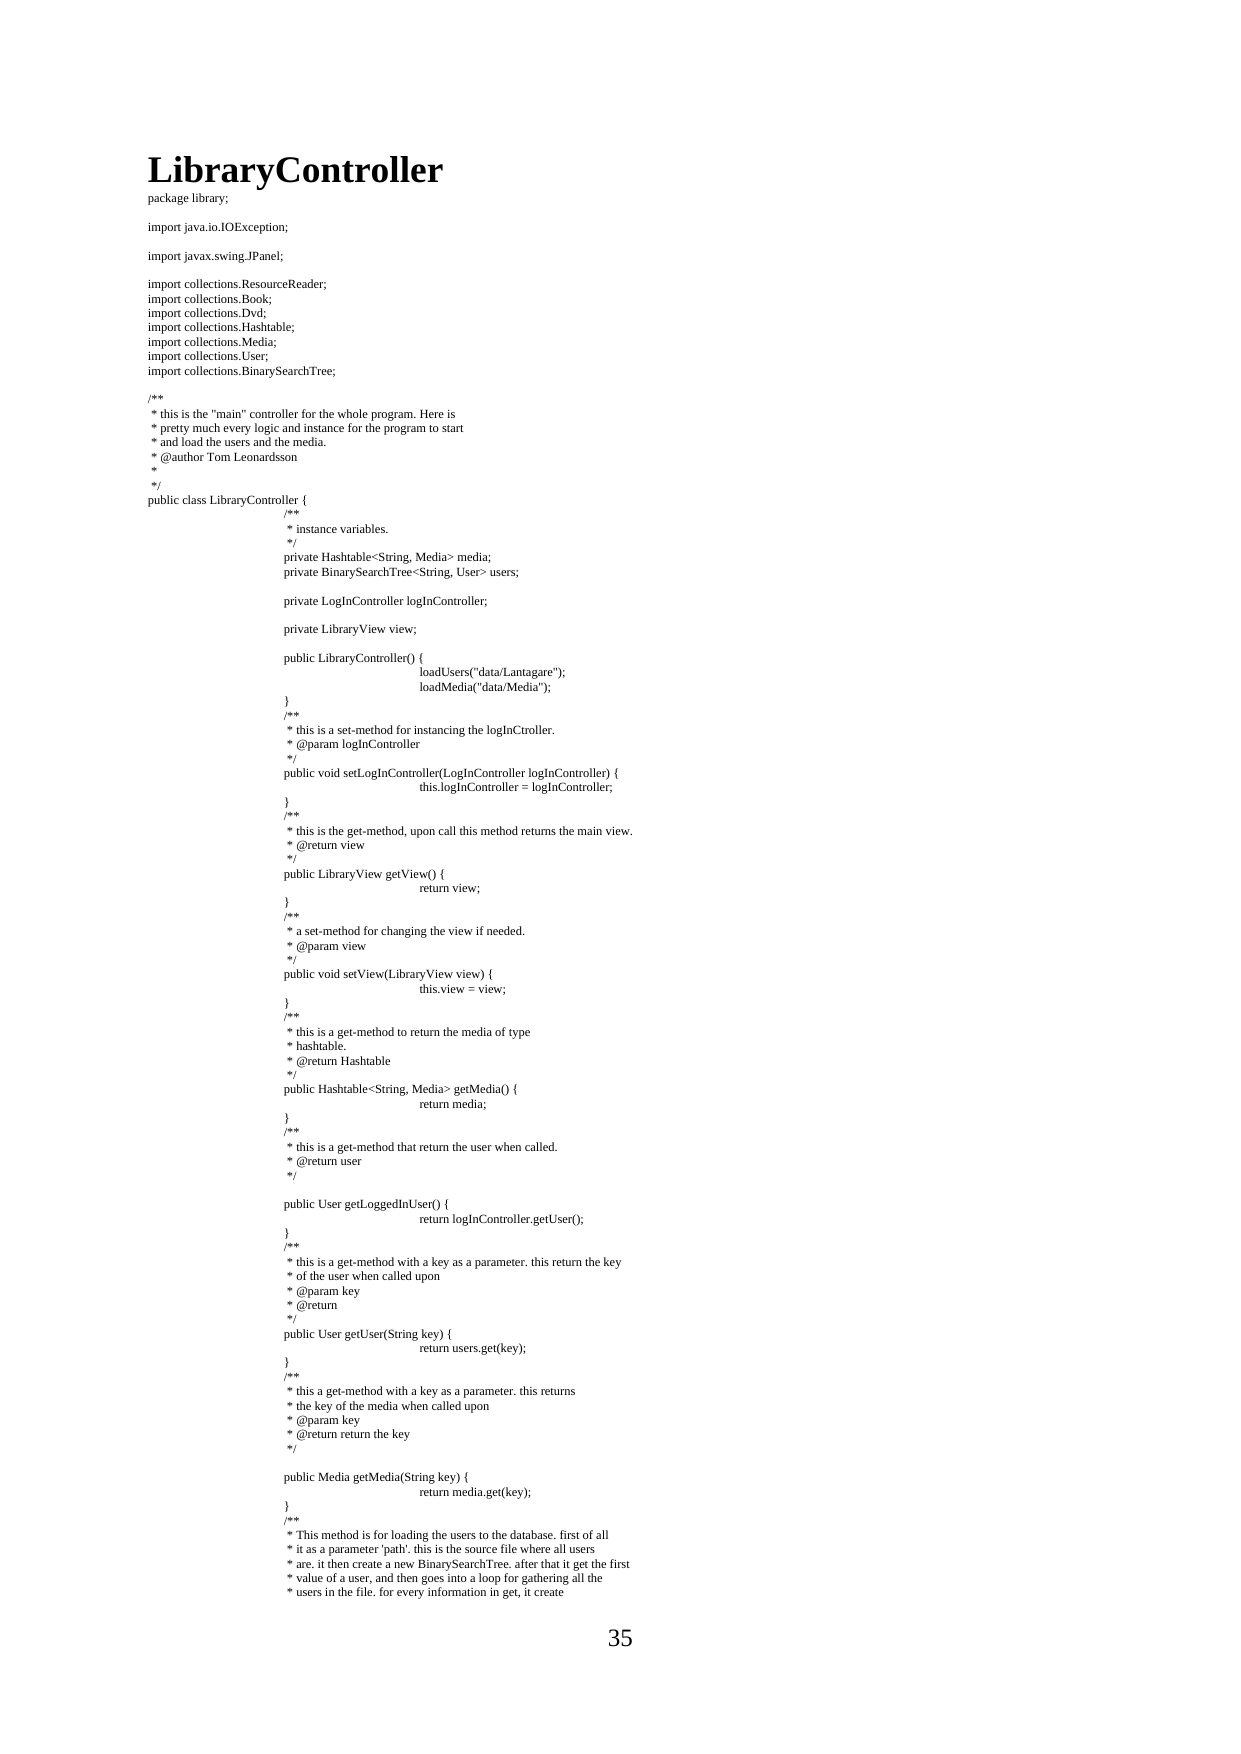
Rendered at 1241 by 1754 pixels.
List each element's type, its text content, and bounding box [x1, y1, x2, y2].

text /** [148, 708, 1093, 723]
text private LogInController logInController; [148, 593, 1093, 608]
text /** [148, 909, 1093, 924]
text /** [148, 1369, 1093, 1384]
text this.logInController = logInController; [148, 780, 1093, 794]
text * @return view [148, 838, 1093, 852]
text return users.get(key); [148, 1341, 1093, 1355]
text } [148, 1226, 1093, 1240]
text private Hashtable<String, Media> media; [148, 550, 1093, 564]
text * the key of the media when called upon [148, 1398, 1093, 1413]
text * @author Tom Leonardsson [148, 449, 1093, 464]
text return logInController.getUser(); [148, 1211, 1093, 1226]
text * @return [148, 1298, 1093, 1312]
text * this is a get-method that return the user when called. [148, 1139, 1093, 1154]
text private LibraryView view; [148, 622, 1093, 636]
text * @return Hashtable [148, 1053, 1093, 1068]
text import collections.Media; [148, 334, 1093, 349]
text } [148, 1111, 1093, 1125]
text loadUsers("data/Lantagare"); [148, 665, 1093, 679]
text /** [148, 507, 1093, 521]
text * @param view [148, 938, 1093, 953]
text /** [148, 809, 1093, 823]
text public LibraryController() { [148, 651, 1093, 665]
text * instance variables. [148, 521, 1093, 536]
text */ [148, 852, 1093, 866]
text public void setView(LibraryView view) { [148, 967, 1093, 981]
text */ [148, 1168, 1093, 1183]
text import collections.Hashtable; [148, 320, 1093, 334]
text * hashtable. [148, 1039, 1093, 1053]
text * this a get-method with a key as a parameter. this returns [148, 1384, 1093, 1398]
text * [148, 464, 1093, 478]
text public LibraryView getView() { [148, 866, 1093, 881]
text loadMedia("data/Media"); [148, 679, 1093, 694]
text public User getLoggedInUser() { [148, 1197, 1093, 1211]
text } [148, 1355, 1093, 1369]
text */ [148, 751, 1093, 766]
text /** [148, 1240, 1093, 1254]
text } [148, 996, 1093, 1010]
text * this is a set-method for instancing the logInCtroller. [148, 723, 1093, 737]
text */ [148, 1068, 1093, 1082]
text */ [148, 536, 1093, 550]
text import collections.User; [148, 349, 1093, 363]
text /** [148, 1513, 1093, 1528]
text * users in the file. for every information in get, it create [148, 1585, 1093, 1599]
text import javax.swing.JPanel; [148, 248, 1093, 263]
text * @param logInController [148, 737, 1093, 751]
text private BinarySearchTree<String, User> users; [148, 564, 1093, 579]
text */ [148, 953, 1093, 967]
text */ [148, 1441, 1093, 1456]
text LibraryController [148, 148, 1093, 191]
text public Hashtable<String, Media> getMedia() { [148, 1082, 1093, 1096]
text /** [148, 1010, 1093, 1024]
text * @return return the key [148, 1427, 1093, 1441]
text return view; [148, 881, 1093, 895]
text */ [148, 478, 1093, 493]
text * it as a parameter 'path'. this is the source file where all users [148, 1542, 1093, 1556]
text return media.get(key); [148, 1484, 1093, 1499]
text import collections.Dvd; [148, 306, 1093, 320]
text * @param key [148, 1283, 1093, 1298]
text * pretty much every logic and instance for the program to start [148, 421, 1093, 435]
text } [148, 794, 1093, 809]
text * and load the users and the media. [148, 435, 1093, 449]
text * this is the "main" controller for the whole program. Here is [148, 406, 1093, 421]
text public Media getMedia(String key) { [148, 1470, 1093, 1484]
text public class LibraryController { [148, 493, 1093, 507]
text } [148, 694, 1093, 708]
text package library; [148, 191, 1093, 205]
text /** [148, 1125, 1093, 1139]
text * this is the get-method, upon call this method returns the main view. [148, 823, 1093, 838]
text * a set-method for changing the view if needed. [148, 924, 1093, 938]
text import collections.BinarySearchTree; [148, 363, 1093, 378]
text * are. it then create a new BinarySearchTree. after that it get the first [148, 1556, 1093, 1571]
text import java.io.IOException; [148, 219, 1093, 234]
text import collections.Book; [148, 291, 1093, 306]
text } [148, 1499, 1093, 1513]
text * this is a get-method with a key as a parameter. this return the key [148, 1254, 1093, 1269]
text this.view = view; [148, 981, 1093, 996]
text * This method is for loading the users to the database. first of all [148, 1528, 1093, 1542]
text * of the user when called upon [148, 1269, 1093, 1283]
text * this is a get-method to return the media of type [148, 1024, 1093, 1039]
text public User getUser(String key) { [148, 1326, 1093, 1341]
text import collections.ResourceReader; [148, 277, 1093, 291]
text return media; [148, 1096, 1093, 1111]
text * value of a user, and then goes into a loop for gathering all the [148, 1571, 1093, 1585]
text * @return user [148, 1154, 1093, 1168]
text public void setLogInController(LogInController logInController) { [148, 766, 1093, 780]
text /** [148, 392, 1093, 406]
text */ [148, 1312, 1093, 1326]
text } [148, 895, 1093, 909]
text * @param key [148, 1413, 1093, 1427]
